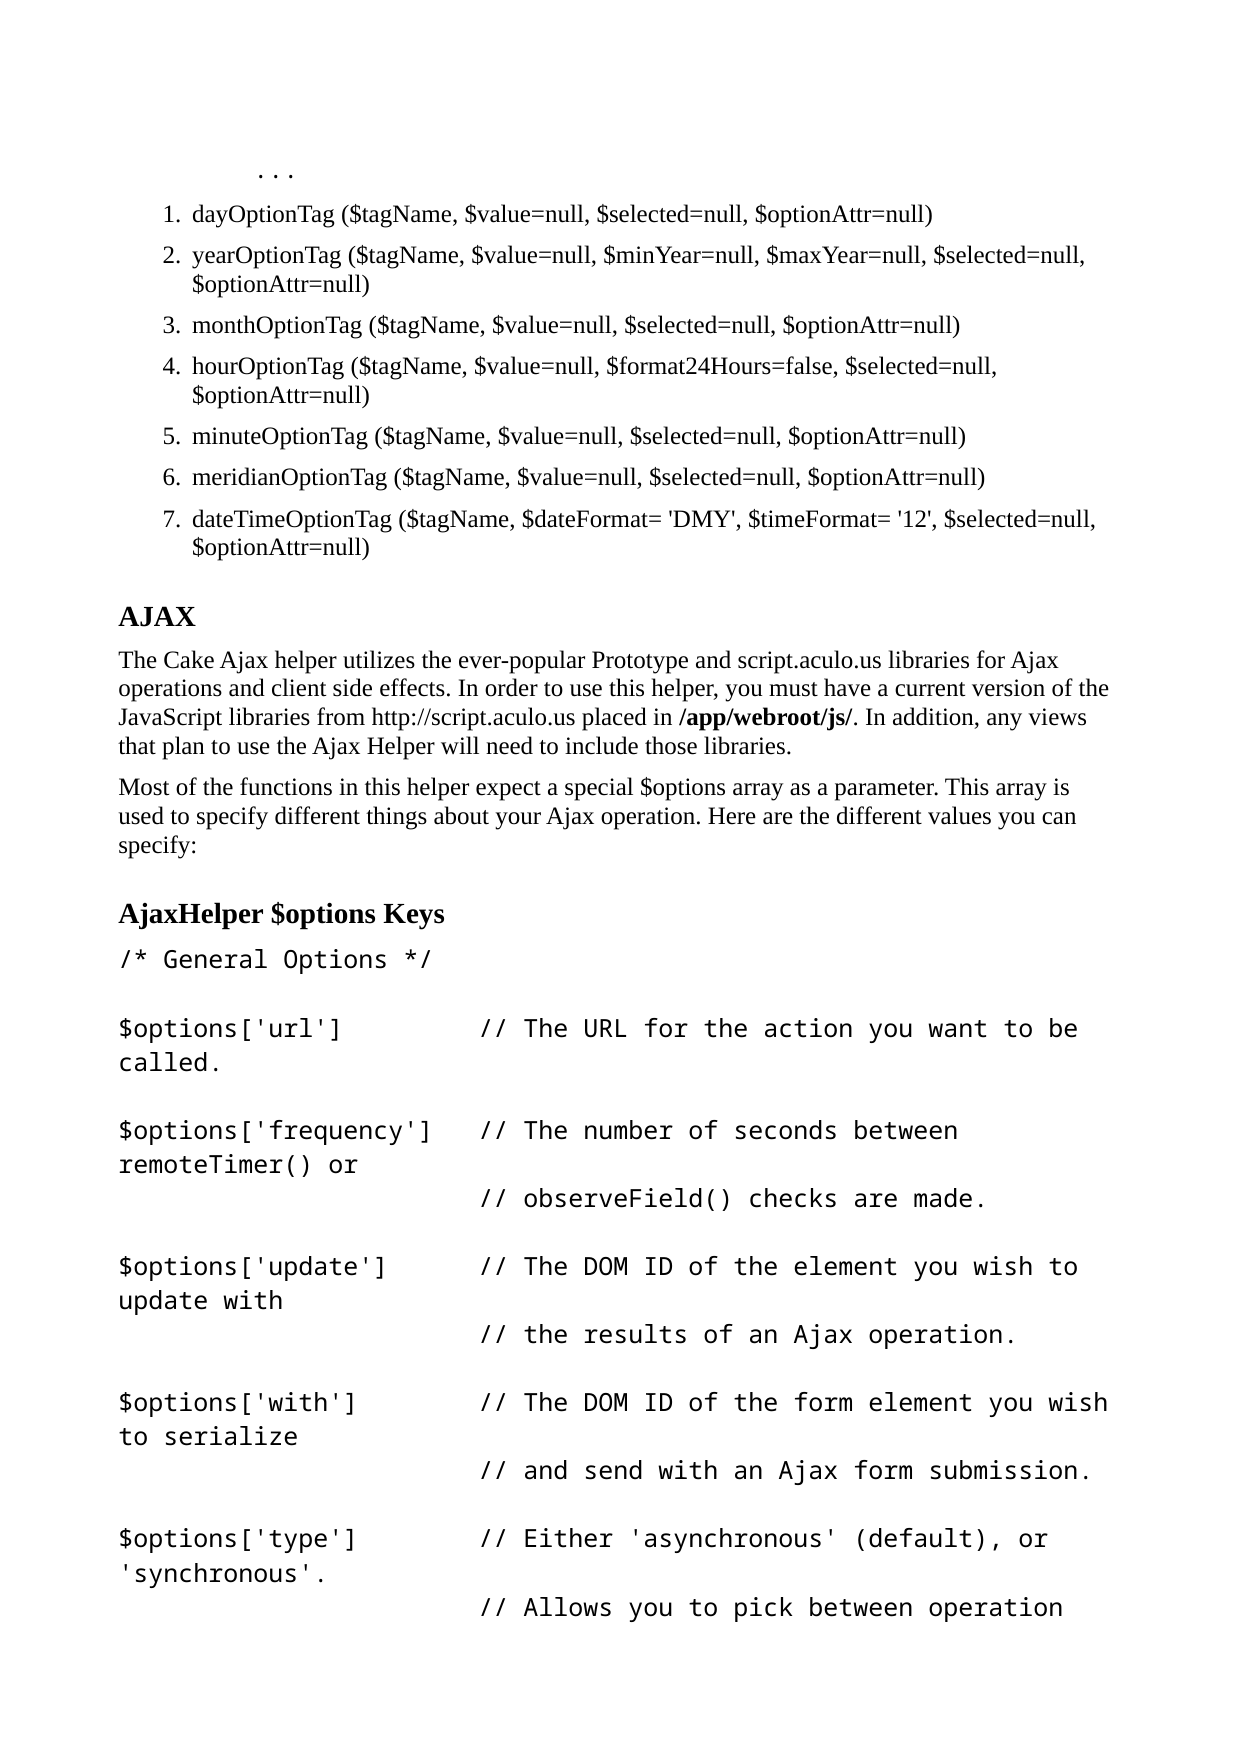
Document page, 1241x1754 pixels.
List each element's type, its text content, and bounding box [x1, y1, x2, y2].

list monthOptionTag ($tagName, $value=null, $selected=null, $optionAttr=null) [162, 310, 1122, 339]
list minuteOptionTag ($tagName, $value=null, $selected=null, $optionAttr=null) [162, 421, 1122, 450]
text Most of the functions in this helper expect a special $options array as a parameter. This array is used to specify different things about your Ajax operation. Here are the different values you can specify: [118, 772, 1122, 858]
text ... [118, 118, 1122, 186]
subtitle AJAX [118, 599, 1122, 632]
list meridianOptionTag ($tagName, $value=null, $selected=null, $optionAttr=null) [162, 462, 1122, 491]
list hourOptionTag ($tagName, $value=null, $format24Hours=false, $selected=null, $optionAttr=null) [162, 351, 1122, 409]
list yearOptionTag ($tagName, $value=null, $minYear=null, $maxYear=null, $selected=null, $optionAttr=null) [162, 240, 1122, 297]
text The Cake Ajax helper utilizes the ever-popular Prototype and script.aculo.us libraries for Ajax operations and client side effects. In order to use this helper, you must have a current version of the JavaScript libraries from http://script.aculo.us placed in /app/webroot/js/. In addition, any views that plan to use the Ajax Helper will need to include those libraries. [118, 645, 1122, 760]
text /* General Options */ $options['url'] // The URL for the action you want to be called. $options['frequency'] // The number of seconds between remoteTimer() or // observeField() checks are made. $options['update'] // The DOM ID of the element you wish to update with // the results of an Ajax operation. $options['with'] // The DOM ID of the form element you wish to serialize // and send with an Ajax form submission. $options['type'] // Either 'asynchronous' (default), or 'synchronous'. // Allows you to pick between operation [118, 942, 1122, 1623]
subtitle AjaxHelper $options Keys [118, 896, 1122, 929]
list dateTimeOptionTag ($tagName, $dateFormat= 'DMY', $timeFormat= '12', $selected=null, $optionAttr=null) [162, 504, 1122, 561]
list dayOptionTag ($tagName, $value=null, $selected=null, $optionAttr=null) [162, 199, 1122, 227]
